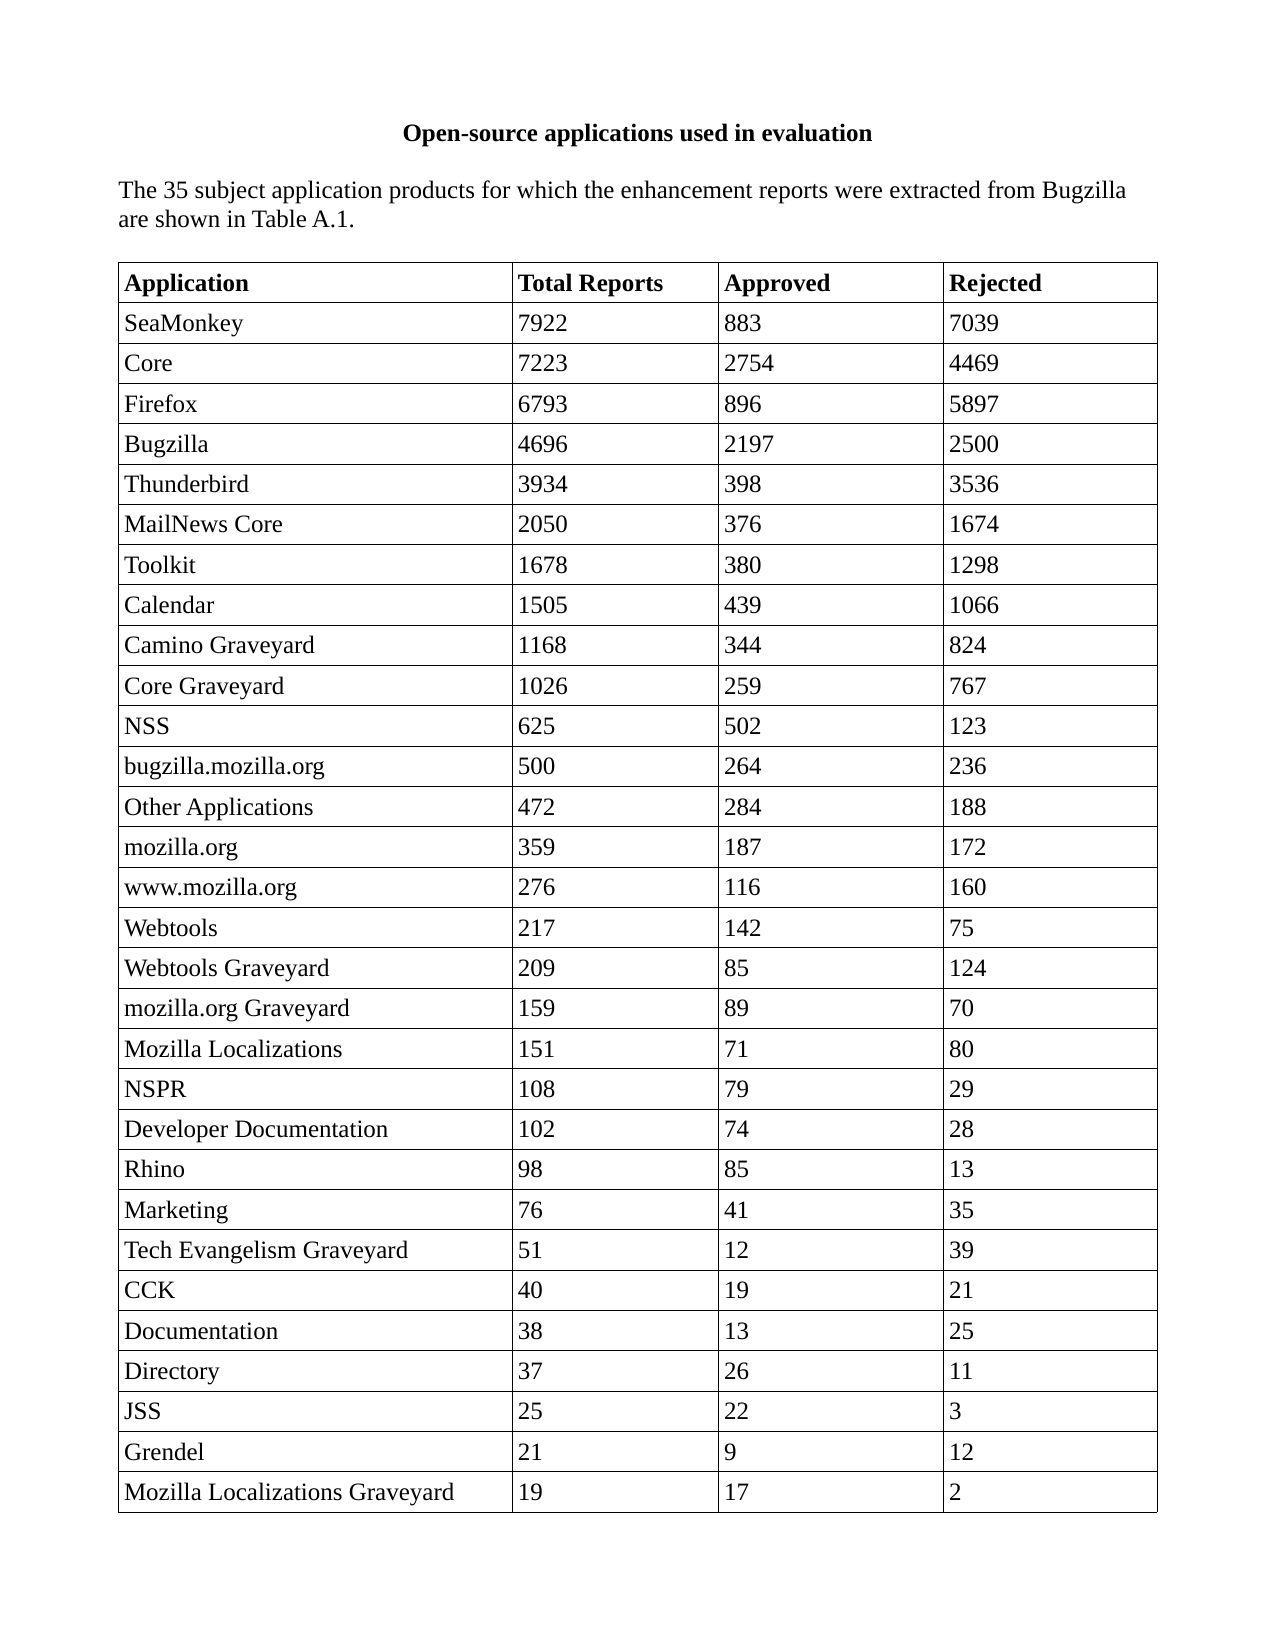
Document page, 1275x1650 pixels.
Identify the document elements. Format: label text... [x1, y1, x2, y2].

table_cell 108 [513, 1069, 718, 1108]
table_cell JSS [119, 1392, 512, 1431]
table_cell 160 [944, 868, 1157, 907]
table_cell 85 [719, 1150, 943, 1189]
table_cell Marketing [119, 1190, 512, 1229]
table_cell 89 [719, 989, 943, 1028]
table_cell 376 [719, 505, 943, 544]
table_cell NSS [119, 706, 512, 746]
table_cell 13 [719, 1311, 943, 1350]
table_cell 259 [719, 666, 943, 705]
table_cell CCK [119, 1271, 512, 1310]
table_cell 2500 [944, 424, 1157, 463]
table_cell Webtools Graveyard [119, 948, 512, 987]
table_cell 80 [944, 1029, 1157, 1068]
table_cell 12 [719, 1230, 943, 1270]
table_cell www.mozilla.org [119, 868, 512, 907]
table_cell 41 [719, 1190, 943, 1229]
table_cell 12 [944, 1432, 1157, 1471]
table_cell 3 [944, 1392, 1157, 1431]
table_cell 11 [944, 1351, 1157, 1391]
table_header Approved [719, 263, 943, 302]
table_cell 824 [944, 626, 1157, 665]
table_cell MailNews Core [119, 505, 512, 544]
table_cell 21 [944, 1271, 1157, 1310]
table_cell SeaMonkey [119, 303, 512, 342]
table_cell Toolkit [119, 545, 512, 584]
table_cell 21 [513, 1432, 718, 1471]
table_cell 17 [719, 1472, 943, 1512]
table_cell 22 [719, 1392, 943, 1431]
table_cell 5897 [944, 384, 1157, 423]
table_cell 188 [944, 787, 1157, 826]
table_cell 85 [719, 948, 943, 987]
table_cell 37 [513, 1351, 718, 1391]
table_cell Directory [119, 1351, 512, 1391]
table_header Application [119, 263, 512, 302]
table_cell 1026 [513, 666, 718, 705]
table_cell 1678 [513, 545, 718, 584]
table_cell 7223 [513, 344, 718, 383]
table_cell 39 [944, 1230, 1157, 1270]
table_cell 124 [944, 948, 1157, 987]
table_cell 116 [719, 868, 943, 907]
table_cell 3536 [944, 465, 1157, 504]
table_cell 79 [719, 1069, 943, 1108]
table_header Total Reports [513, 263, 718, 302]
table_cell Tech Evangelism Graveyard [119, 1230, 512, 1270]
table_cell 2197 [719, 424, 943, 463]
table_cell Calendar [119, 585, 512, 625]
table_cell Core Graveyard [119, 666, 512, 705]
table_cell Mozilla Localizations [119, 1029, 512, 1068]
table_cell 159 [513, 989, 718, 1028]
table_cell bugzilla.mozilla.org [119, 747, 512, 786]
table_cell 9 [719, 1432, 943, 1471]
table_cell 4696 [513, 424, 718, 463]
table_cell 19 [513, 1472, 718, 1512]
table_cell 625 [513, 706, 718, 746]
table_cell 1674 [944, 505, 1157, 544]
table_cell 4469 [944, 344, 1157, 383]
table_cell 40 [513, 1271, 718, 1310]
table_cell 172 [944, 827, 1157, 867]
table_cell Other Applications [119, 787, 512, 826]
table_cell 236 [944, 747, 1157, 786]
table_cell Rhino [119, 1150, 512, 1189]
table_cell 1298 [944, 545, 1157, 584]
table_cell 284 [719, 787, 943, 826]
table_cell 217 [513, 908, 718, 947]
table_cell 883 [719, 303, 943, 342]
table_cell Bugzilla [119, 424, 512, 463]
table_cell 502 [719, 706, 943, 746]
table_cell 38 [513, 1311, 718, 1350]
table_cell 6793 [513, 384, 718, 423]
table_cell 276 [513, 868, 718, 907]
table_cell 3934 [513, 465, 718, 504]
text The 35 subject application products for which the enhancement reports were extracted from Bugzilla [118, 176, 1157, 204]
table_cell 29 [944, 1069, 1157, 1108]
table_cell 2050 [513, 505, 718, 544]
table_cell 767 [944, 666, 1157, 705]
table_cell 76 [513, 1190, 718, 1229]
table_cell 70 [944, 989, 1157, 1028]
table_cell 75 [944, 908, 1157, 947]
table_cell 71 [719, 1029, 943, 1068]
table_cell mozilla.org [119, 827, 512, 867]
table_cell 187 [719, 827, 943, 867]
table_cell 472 [513, 787, 718, 826]
table_cell 19 [719, 1271, 943, 1310]
table_cell 1505 [513, 585, 718, 625]
table_cell Mozilla Localizations Graveyard [119, 1472, 512, 1512]
table_cell Grendel [119, 1432, 512, 1471]
table_cell 51 [513, 1230, 718, 1270]
table_cell 1168 [513, 626, 718, 665]
table_cell 26 [719, 1351, 943, 1391]
table_cell 500 [513, 747, 718, 786]
table_cell 2 [944, 1472, 1157, 1512]
table_cell Firefox [119, 384, 512, 423]
table_cell 74 [719, 1110, 943, 1149]
table_cell Core [119, 344, 512, 383]
table_cell 264 [719, 747, 943, 786]
table_cell 151 [513, 1029, 718, 1068]
table_header Rejected [944, 263, 1157, 302]
table_cell 896 [719, 384, 943, 423]
table_cell 35 [944, 1190, 1157, 1229]
table_cell 123 [944, 706, 1157, 746]
table_cell NSPR [119, 1069, 512, 1108]
table_cell mozilla.org Graveyard [119, 989, 512, 1028]
table_cell Developer Documentation [119, 1110, 512, 1149]
table_cell 359 [513, 827, 718, 867]
table_cell 142 [719, 908, 943, 947]
table_cell Camino Graveyard [119, 626, 512, 665]
table_cell 439 [719, 585, 943, 625]
table_cell 398 [719, 465, 943, 504]
table_cell Documentation [119, 1311, 512, 1350]
table_cell Thunderbird [119, 465, 512, 504]
table_cell 344 [719, 626, 943, 665]
table_cell 28 [944, 1110, 1157, 1149]
table_cell 7922 [513, 303, 718, 342]
table_cell 98 [513, 1150, 718, 1189]
table_cell 1066 [944, 585, 1157, 625]
text Open-source applications used in evaluation [118, 118, 1157, 147]
table_cell Webtools [119, 908, 512, 947]
table_cell 2754 [719, 344, 943, 383]
table_cell 102 [513, 1110, 718, 1149]
table_cell 25 [513, 1392, 718, 1431]
table_cell 13 [944, 1150, 1157, 1189]
text are shown in Table A.1. [118, 204, 1157, 233]
table_cell 7039 [944, 303, 1157, 342]
table_cell 25 [944, 1311, 1157, 1350]
table_cell 209 [513, 948, 718, 987]
table_cell 380 [719, 545, 943, 584]
